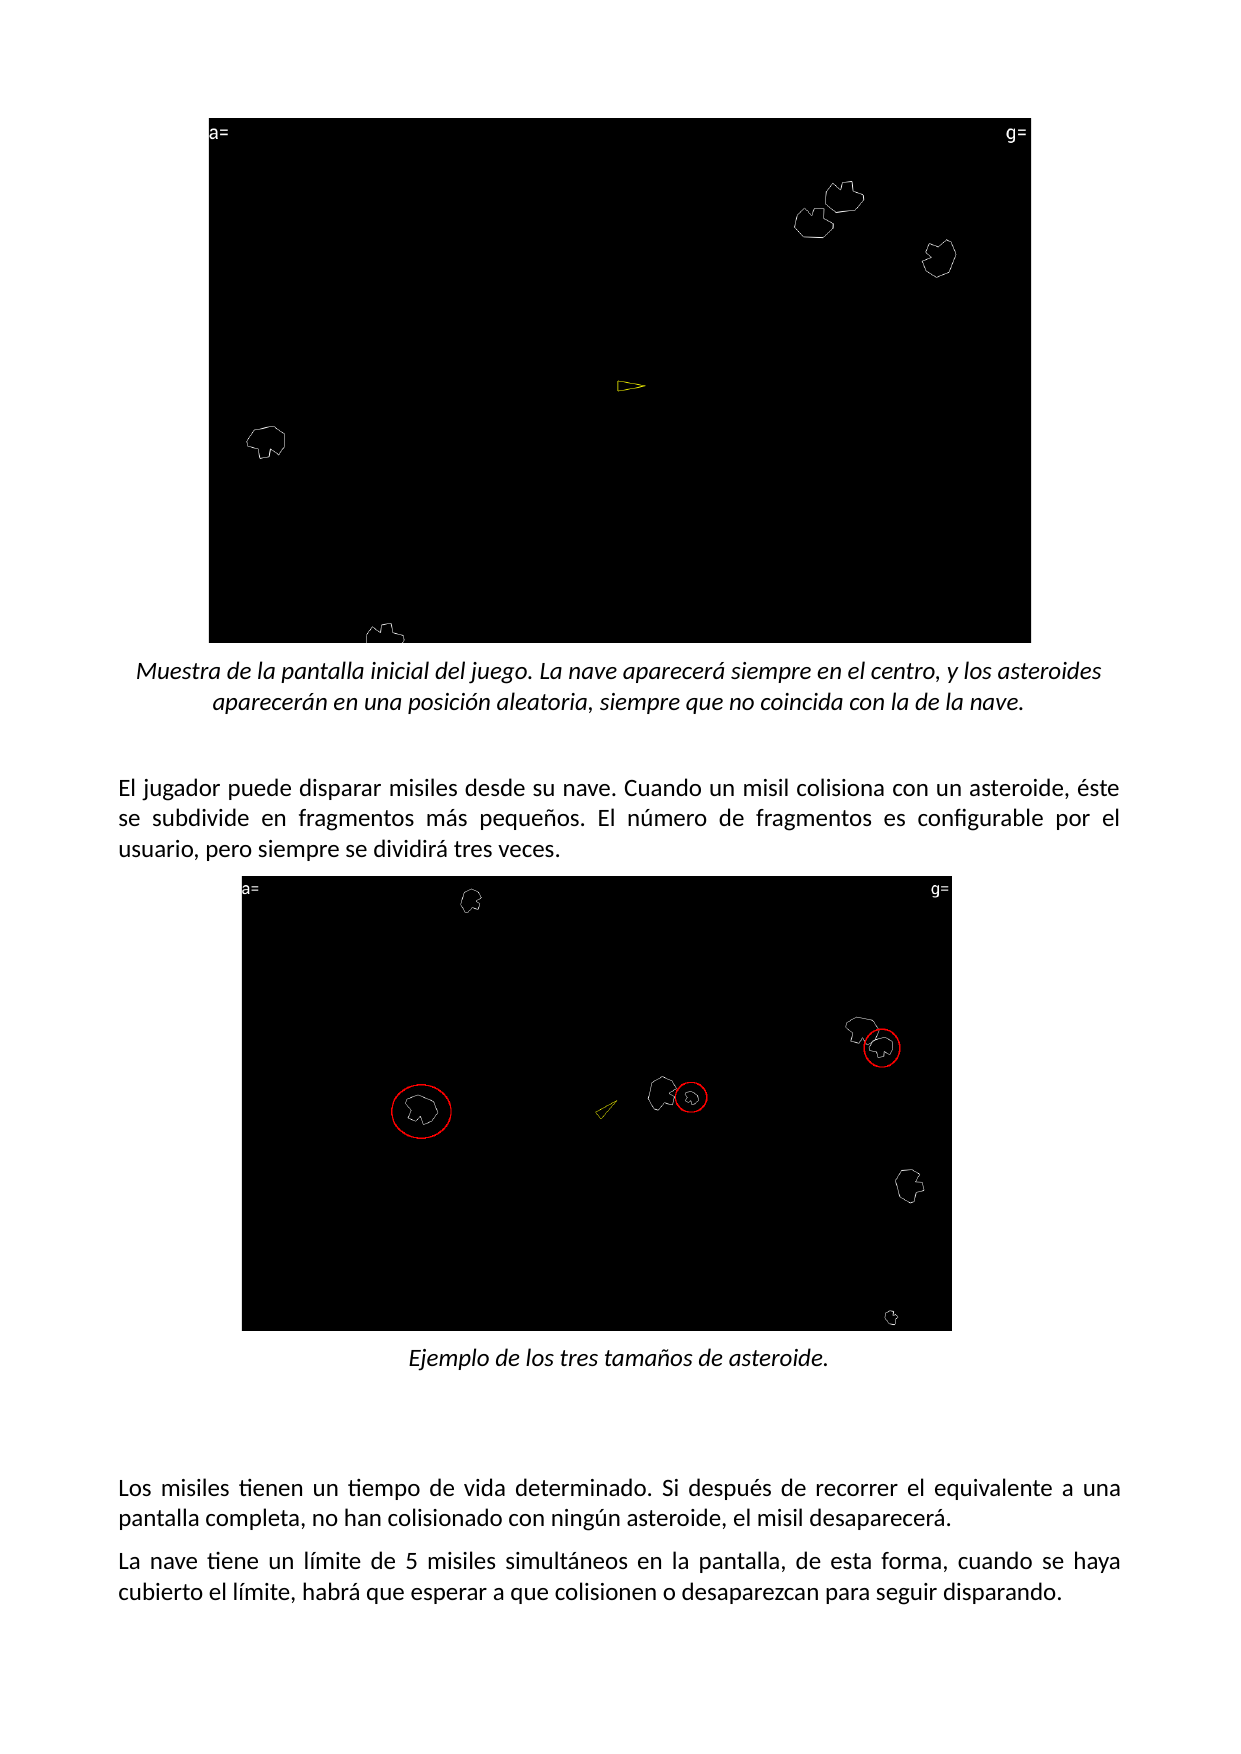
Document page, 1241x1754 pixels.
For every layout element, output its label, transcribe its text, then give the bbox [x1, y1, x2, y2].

text El jugador puede disparar misiles desde su nave. Cuando un misil colisiona con un asteroide, éste se subdivide en fragmentos más pequeños. El número de fragmentos es configurable por el usuario, pero siempre se dividirá tres veces. [118, 772, 1122, 864]
text Muestra de la pantalla inicial del juego. La nave aparecerá siempre en el centro, y los asteroides aparecerán en una posición aleatoria, siempre que no coincida con la de la nave. [118, 656, 1122, 717]
picture [241, 876, 999, 1331]
text Los misiles tienen un tiempo de vida determinado. Si después de recorrer el equivalente a una pantalla completa, no han colisionado con ningún asteroide, el misil desaparecerá. [118, 1472, 1122, 1533]
text Ejemplo de los tres tamaños de asteroide. [118, 1343, 1122, 1373]
text La nave tiene un límite de 5 misiles simultáneos en la pantalla, de esta forma, cuando se haya cubierto el límite, habrá que esperar a que colisionen o desaparezcan para seguir disparando. [118, 1545, 1122, 1606]
picture [208, 118, 1032, 643]
